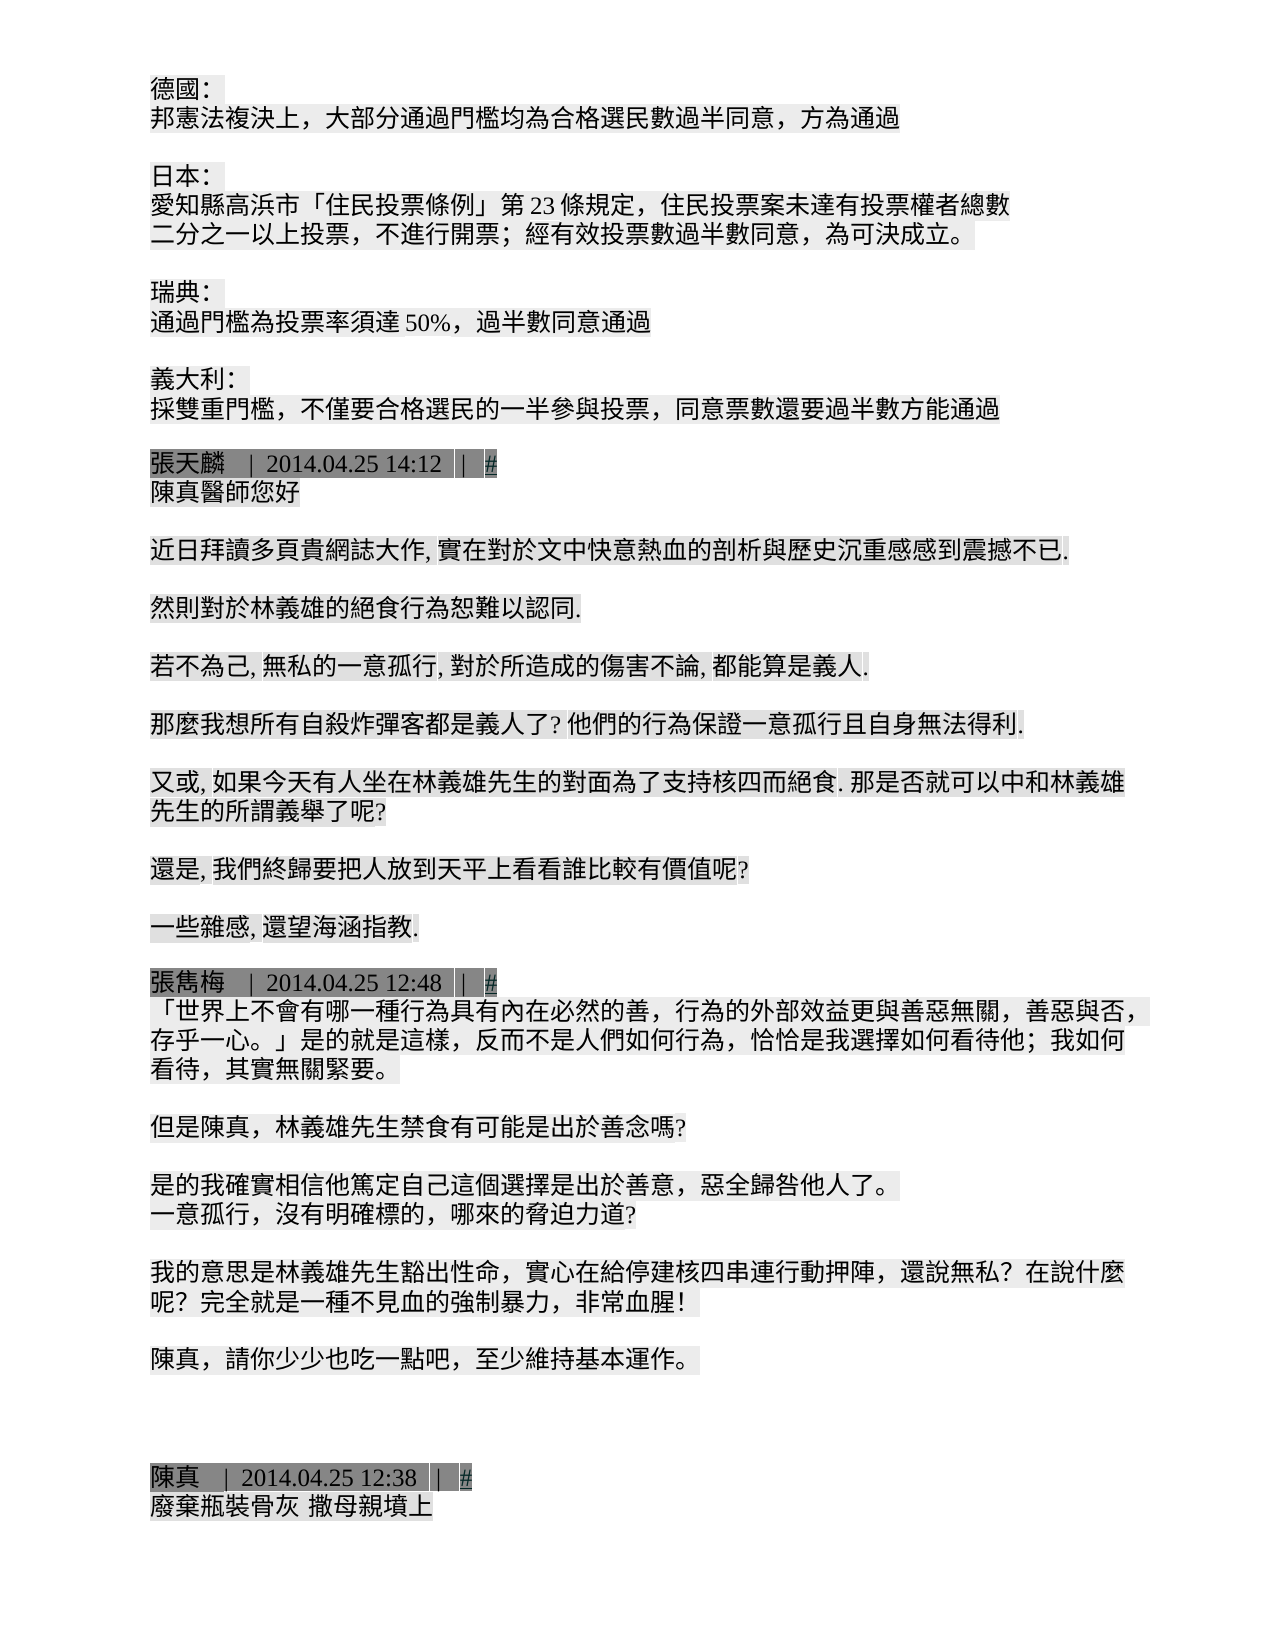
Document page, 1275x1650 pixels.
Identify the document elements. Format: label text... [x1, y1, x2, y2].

text 張雋梅 | 2014.04.25 12:48 | # [150, 968, 1125, 997]
text 廢棄瓶裝骨灰 撒母親墳上 中國時報【林佩怡╱台北報導】 2014. 4. 18. 73歲的林義雄，歷經滅門血案的痛苦，4年前他寫下遺書，交代女兒奐均，只要他一斷氣，就用舊床單包裹屍體，盡快火化，並用家裡準備丟棄的瓶罐裝骨灰，隨即送到慈林墓園，撒在他母親林游阿妹的墳上，不留下任何痕跡。 為何要使用廢棄瓶罐裝骨灰？林義雄指，這些台灣人丟棄的瓶罐，在窮苦國家被視為罕見的寶貝，他一生中丟棄許多為他服務、帶給他歡樂的瓶罐，只好用這種方式，對瓶罐表示敬意、謝意和歉意。 林義雄特立獨行，連交代後事也很「特別」，他不要傳統的入殮、告別、出殯等儀式，只要很少的至親摯友幫忙處理遺體，並送最後一程；也謝絕奠儀、鮮花，更不要舉辦紀念會；萬一有人要寫傳記，要求林奐均不要提供任何資料。 居喪期間，林義雄還要求前3天不接見客人及任何形式的弔唁；並準備番薯粥、番薯葉和土豆，供家人和來訪親友隨自己需要食用；大家追思往事時，最好談談他的糗事，作為教訓後代子孫的反面教材。 慈林基金會是為了紀念他被殺死的母親和女兒而成立，這也是林義雄最掛心的事。林在遺書中要求奐均，他死後20年內，不管有多少勸說和壓力，都不能擔任慈林董事長，也不可以由任何親人來擔任。 林義雄也談到妻子方素敏，認為此生虧欠最多的人是妻子，希望在死後，奐均應陪伴母親，讓她有比較快樂的餘生。他還告訴女兒，「我死了、您活著，到底誰快活？只有天知道。」 回顧一生，林義雄認為自己一生中犯了許多錯誤，虧欠別人和社會太多了，但他也相信，死亡和出生一樣，只是另一個開始，死亡後的一切，應該不會比出生後的一切來得糟。他甚至說，如果能選擇，「要我再出生在台灣一次，那我是絕對不幹的。」 [150, 1492, 1125, 1550]
text 「世界上不會有哪一種行為具有內在必然的善，行為的外部效益更與善惡無關，善惡與否，存乎一心。」是的就是這樣，反而不是人們如何行為，恰恰是我選擇如何看待他；我如何看待，其實無關緊要。 但是陳真，林義雄先生禁食有可能是出於善念嗎? 是的我確實相信他篤定自己這個選擇是出於善意，惡全歸咎他人了。 一意孤行，沒有明確標的，哪來的脅迫力道? 我的意思是林義雄先生豁出性命，實心在給停建核四串連行動押陣，還說無私？在說什麼呢？完全就是一種不見血的強制暴力，非常血腥！ 陳真，請你少少也吃一點吧，至少維持基本運作。 [150, 997, 1125, 1438]
text 張天麟 | 2014.04.25 14:12 | # [150, 449, 1125, 478]
text 德國： 邦憲法複決上，大部分通過門檻均為合格選民數過半同意，方為通過 日本： 愛知縣高浜市「住民投票條例」第23條規定，住民投票案未達有投票權者總數 二分之一以上投票，不進行開票；經有效投票數過半數同意，為可決成立。 瑞典： 通過門檻為投票率須達50%，過半數同意通過 義大利： 採雙重門檻，不僅要合格選民的一半參與投票，同意票數還要過半數方能通過 [150, 75, 1125, 424]
text 陳真醫師您好 近日拜讀多頁貴網誌大作, 實在對於文中快意熱血的剖析與歷史沉重感感到震撼不已. 然則對於林義雄的絕食行為恕難以認同. 若不為己, 無私的一意孤行, 對於所造成的傷害不論, 都能算是義人. 那麼我想所有自殺炸彈客都是義人了? 他們的行為保證一意孤行且自身無法得利. 又或, 如果今天有人坐在林義雄先生的對面為了支持核四而絕食. 那是否就可以中和林義雄先生的所謂義舉了呢? 還是, 我們終歸要把人放到天平上看看誰比較有價值呢? 一些雜感, 還望海涵指教. [150, 478, 1125, 943]
text 陳真 | 2014.04.25 12:38 | # [150, 1463, 1125, 1492]
